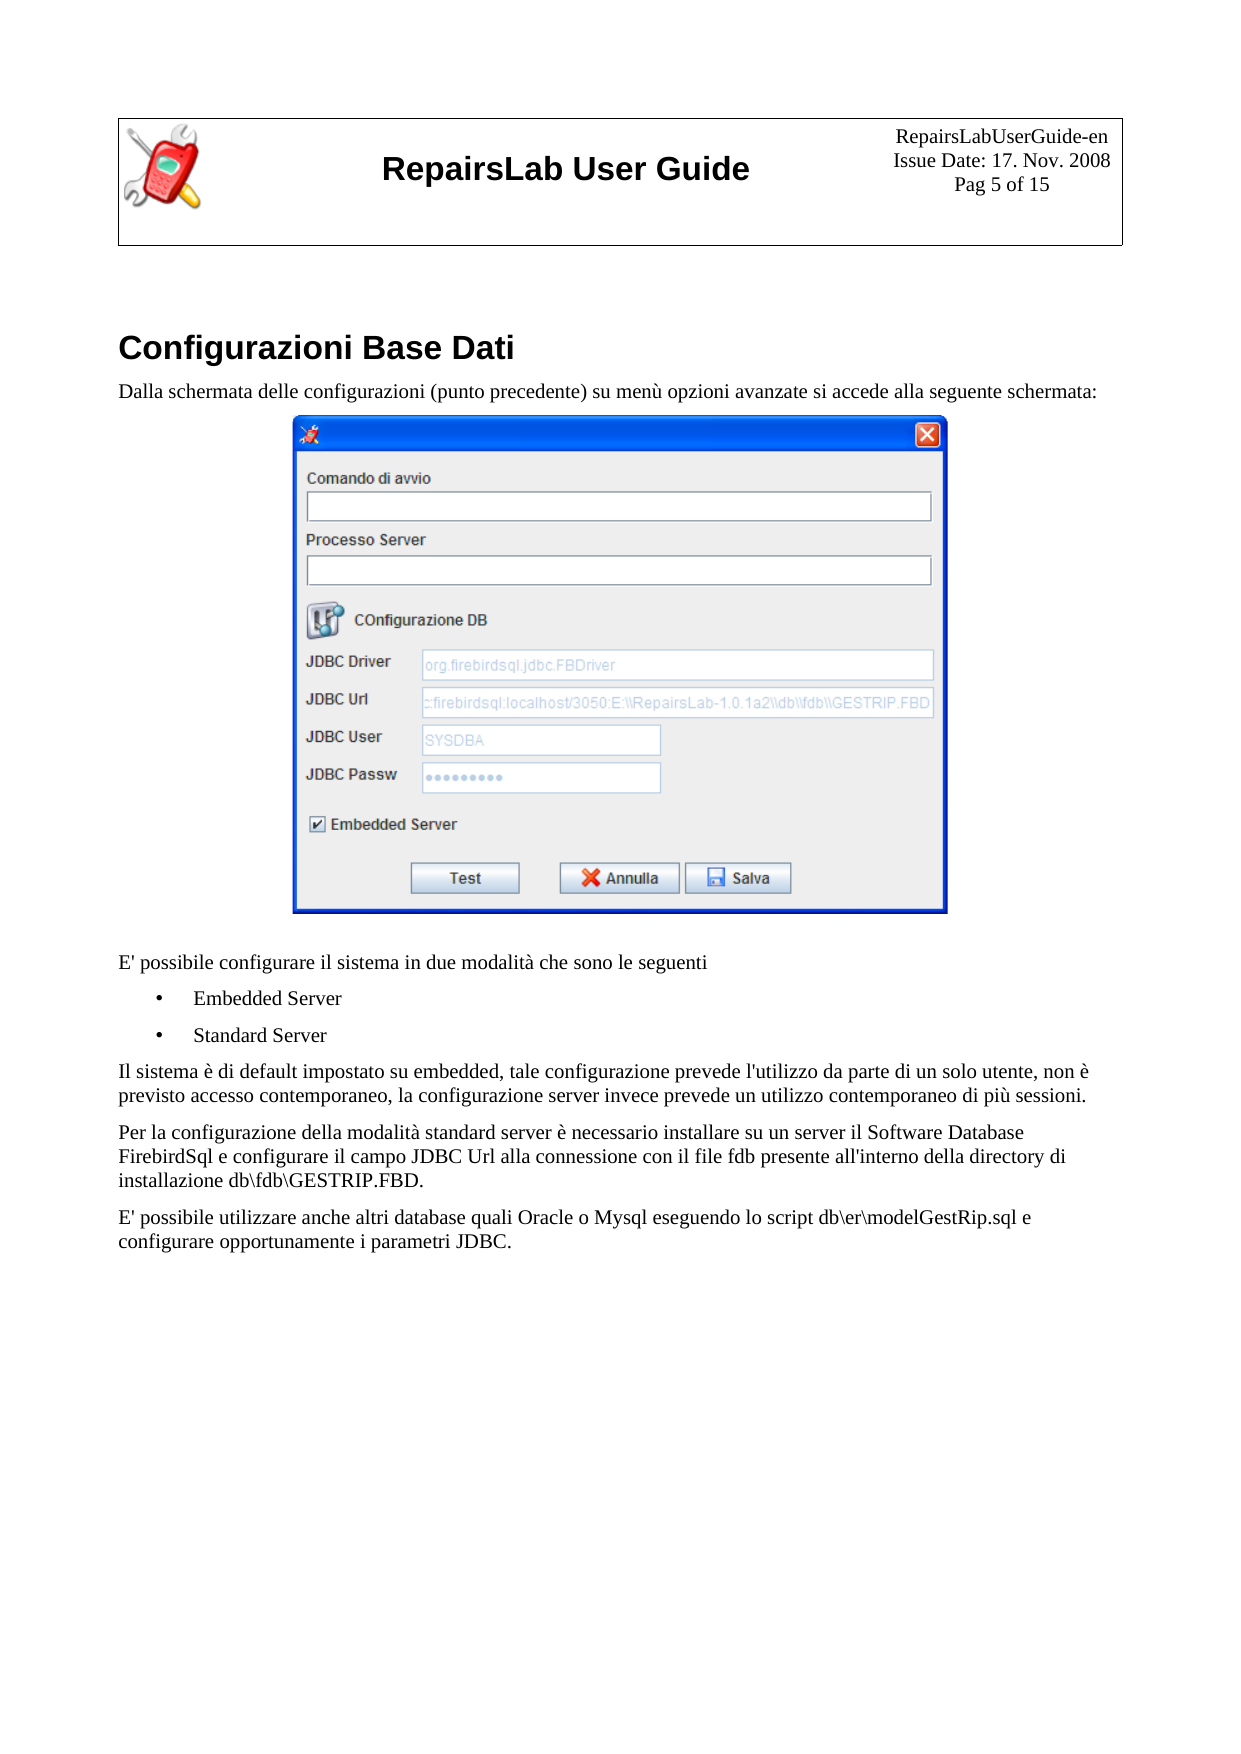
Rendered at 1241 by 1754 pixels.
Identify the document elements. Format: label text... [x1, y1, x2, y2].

text Per la configurazione della modalità standard server è necessario installare su un server il Software Database FirebirdSql e configurare il campo JDBC Url alla connessione con il file fdb presente all'interno della directory di installazione db\fdb\GESTRIP.FBD. [118, 1120, 1122, 1192]
list Embedded Server [156, 986, 1122, 1010]
text E' possibile configurare il sistema in due modalità che sono le seguenti [118, 950, 1122, 974]
text E' possibile utilizzare anche altri database quali Oracle o Mysql eseguendo lo script db\er\modelGestRip.sql e configurare opportunamente i parametri JDBC. [118, 1205, 1122, 1253]
text Dalla schermata delle configurazioni (punto precedente) su menù opzioni avanzate si accede alla seguente schermata: [118, 379, 1122, 403]
picture [123, 123, 202, 211]
list Standard Server [156, 1023, 1122, 1047]
picture [292, 415, 948, 914]
text Il sistema è di default impostato su embedded, tale configurazione prevede l'utilizzo da parte di un solo utente, non è previsto accesso contemporaneo, la configurazione server invece prevede un utilizzo contemporaneo di più sessioni. [118, 1059, 1122, 1107]
subtitle Configurazioni Base Dati [118, 328, 1122, 367]
